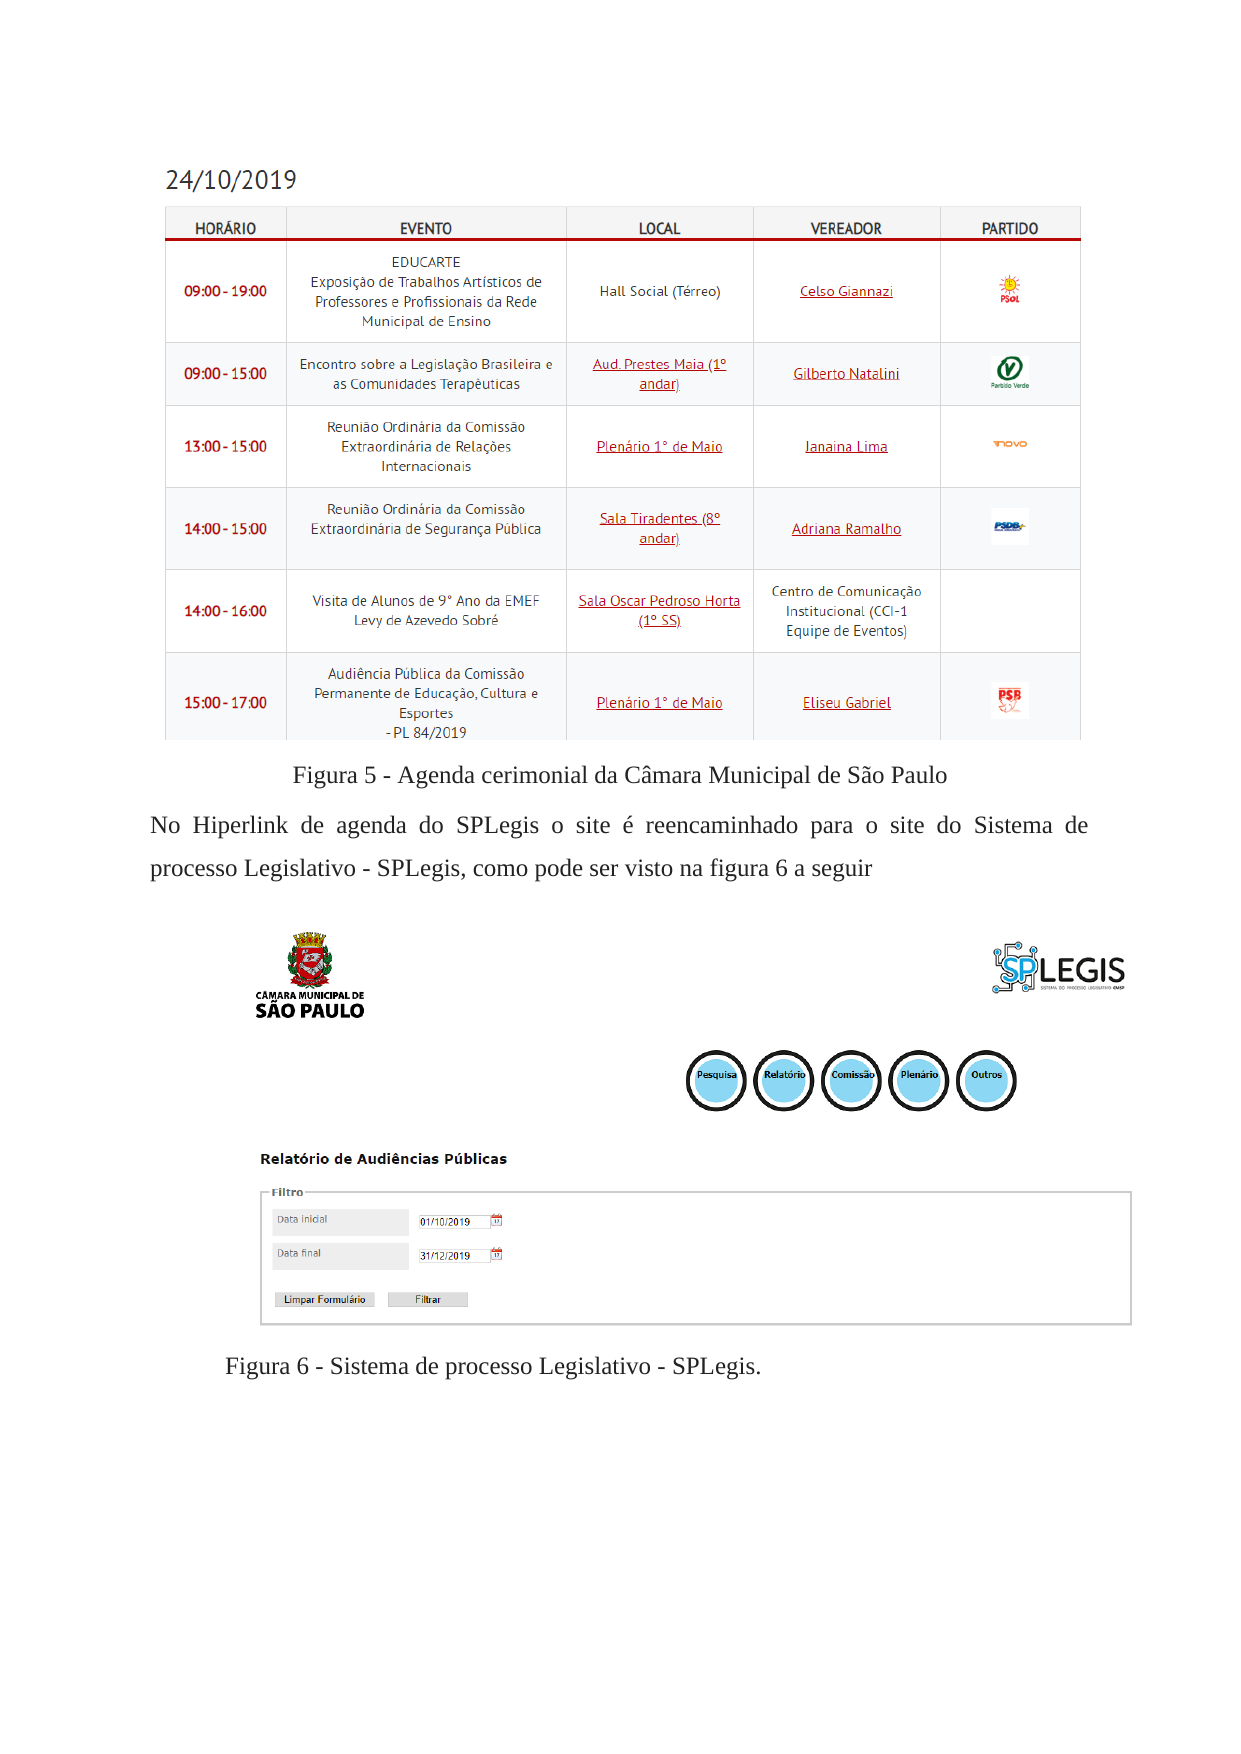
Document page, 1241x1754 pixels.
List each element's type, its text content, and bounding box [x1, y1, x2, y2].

text Figura 5 - Agenda cerimonial da Câmara Municipal de São Paulo [150, 760, 1090, 789]
text Figura 6 - Sistema de processo Legislativo - SPLegis. [150, 1351, 1090, 1380]
picture [150, 150, 1091, 740]
text No Hiperlink de agenda do SPLegis o site é reencaminhado para o site do Sistema de processo Legislativo - SPLegis, como pode ser visto na figura 6 a seguir [150, 810, 1090, 882]
picture [225, 917, 1166, 1338]
